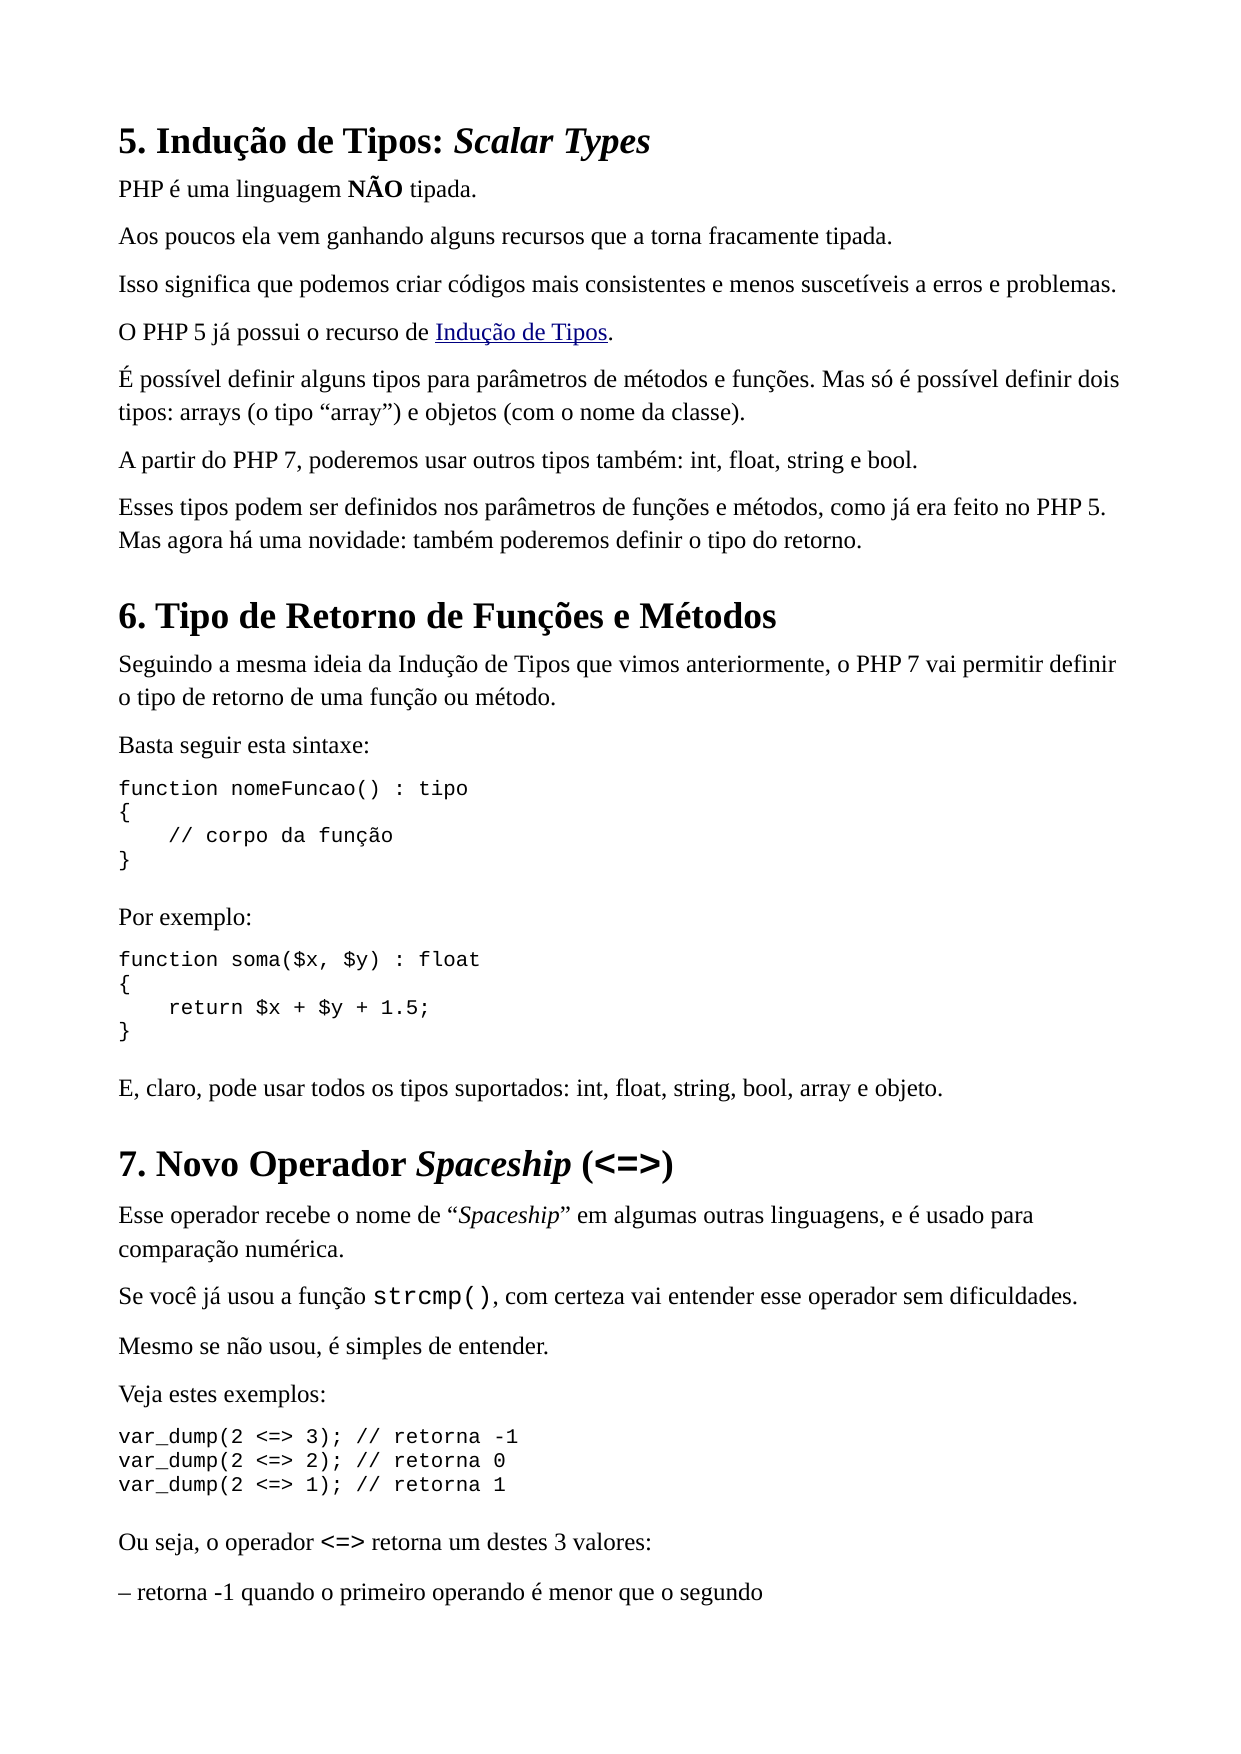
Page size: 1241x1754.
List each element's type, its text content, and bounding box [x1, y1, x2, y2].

text Ou seja, o operador <=> retorna um destes 3 valores: [118, 1527, 1122, 1558]
subtitle 5. Indução de Tipos: Scalar Types [118, 118, 1122, 161]
text Isso significa que podemos criar códigos mais consistentes e menos suscetíveis a erros e problemas. [118, 269, 1122, 298]
text var_dump(2 <=> 1); // retorna 1 [118, 1474, 1122, 1497]
text É possível definir alguns tipos para parâmetros de métodos e funções. Mas só é possível definir dois tipos: arrays (o tipo “array”) e objetos (com o nome da classe). [118, 364, 1122, 426]
text A partir do PHP 7, poderemos usar outros tipos também: int, float, string e bool. [118, 445, 1122, 473]
text Veja estes exemplos: [118, 1379, 1122, 1408]
text Se você já usou a função strcmp(), com certeza vai entender esse operador sem dificuldades. [118, 1281, 1122, 1312]
text } [118, 849, 1122, 872]
text Aos poucos ela vem ganhando alguns recursos que a torna fracamente tipada. [118, 221, 1122, 250]
text function nomeFuncao() : tipo [118, 778, 1122, 801]
text Esses tipos podem ser definidos nos parâmetros de funções e métodos, como já era feito no PHP 5. Mas agora há uma novidade: também poderemos definir o tipo do retorno. [118, 492, 1122, 554]
text E, claro, pode usar todos os tipos suportados: int, float, string, bool, array e objeto. [118, 1073, 1122, 1102]
text Por exemplo: [118, 902, 1122, 931]
text { [118, 801, 1122, 825]
text Mesmo se não usou, é simples de entender. [118, 1331, 1122, 1360]
text PHP é uma linguagem NÃO tipada. [118, 174, 1122, 202]
text { [118, 973, 1122, 997]
subtitle 7. Novo Operador Spaceship (<=>) [118, 1142, 1122, 1188]
text // corpo da função [118, 825, 1122, 849]
text – retorna -1 quando o primeiro operando é menor que o segundo [118, 1577, 1122, 1606]
subtitle 6. Tipo de Retorno de Funções e Métodos [118, 594, 1122, 637]
text Seguindo a mesma ideia da Indução de Tipos que vimos anteriormente, o PHP 7 vai permitir definir o tipo de retorno de uma função ou método. [118, 649, 1122, 711]
text Esse operador recebe o nome de “Spaceship” em algumas outras linguagens, e é usado para comparação numérica. [118, 1201, 1122, 1262]
text return $x + $y + 1.5; [118, 997, 1122, 1020]
text var_dump(2 <=> 2); // retorna 0 [118, 1450, 1122, 1474]
text Basta seguir esta sintaxe: [118, 730, 1122, 759]
text O PHP 5 já possui o recurso de Indução de Tipos. [118, 317, 1122, 345]
text function soma($x, $y) : float [118, 949, 1122, 973]
text } [118, 1020, 1122, 1044]
text var_dump(2 <=> 3); // retorna -1 [118, 1426, 1122, 1450]
